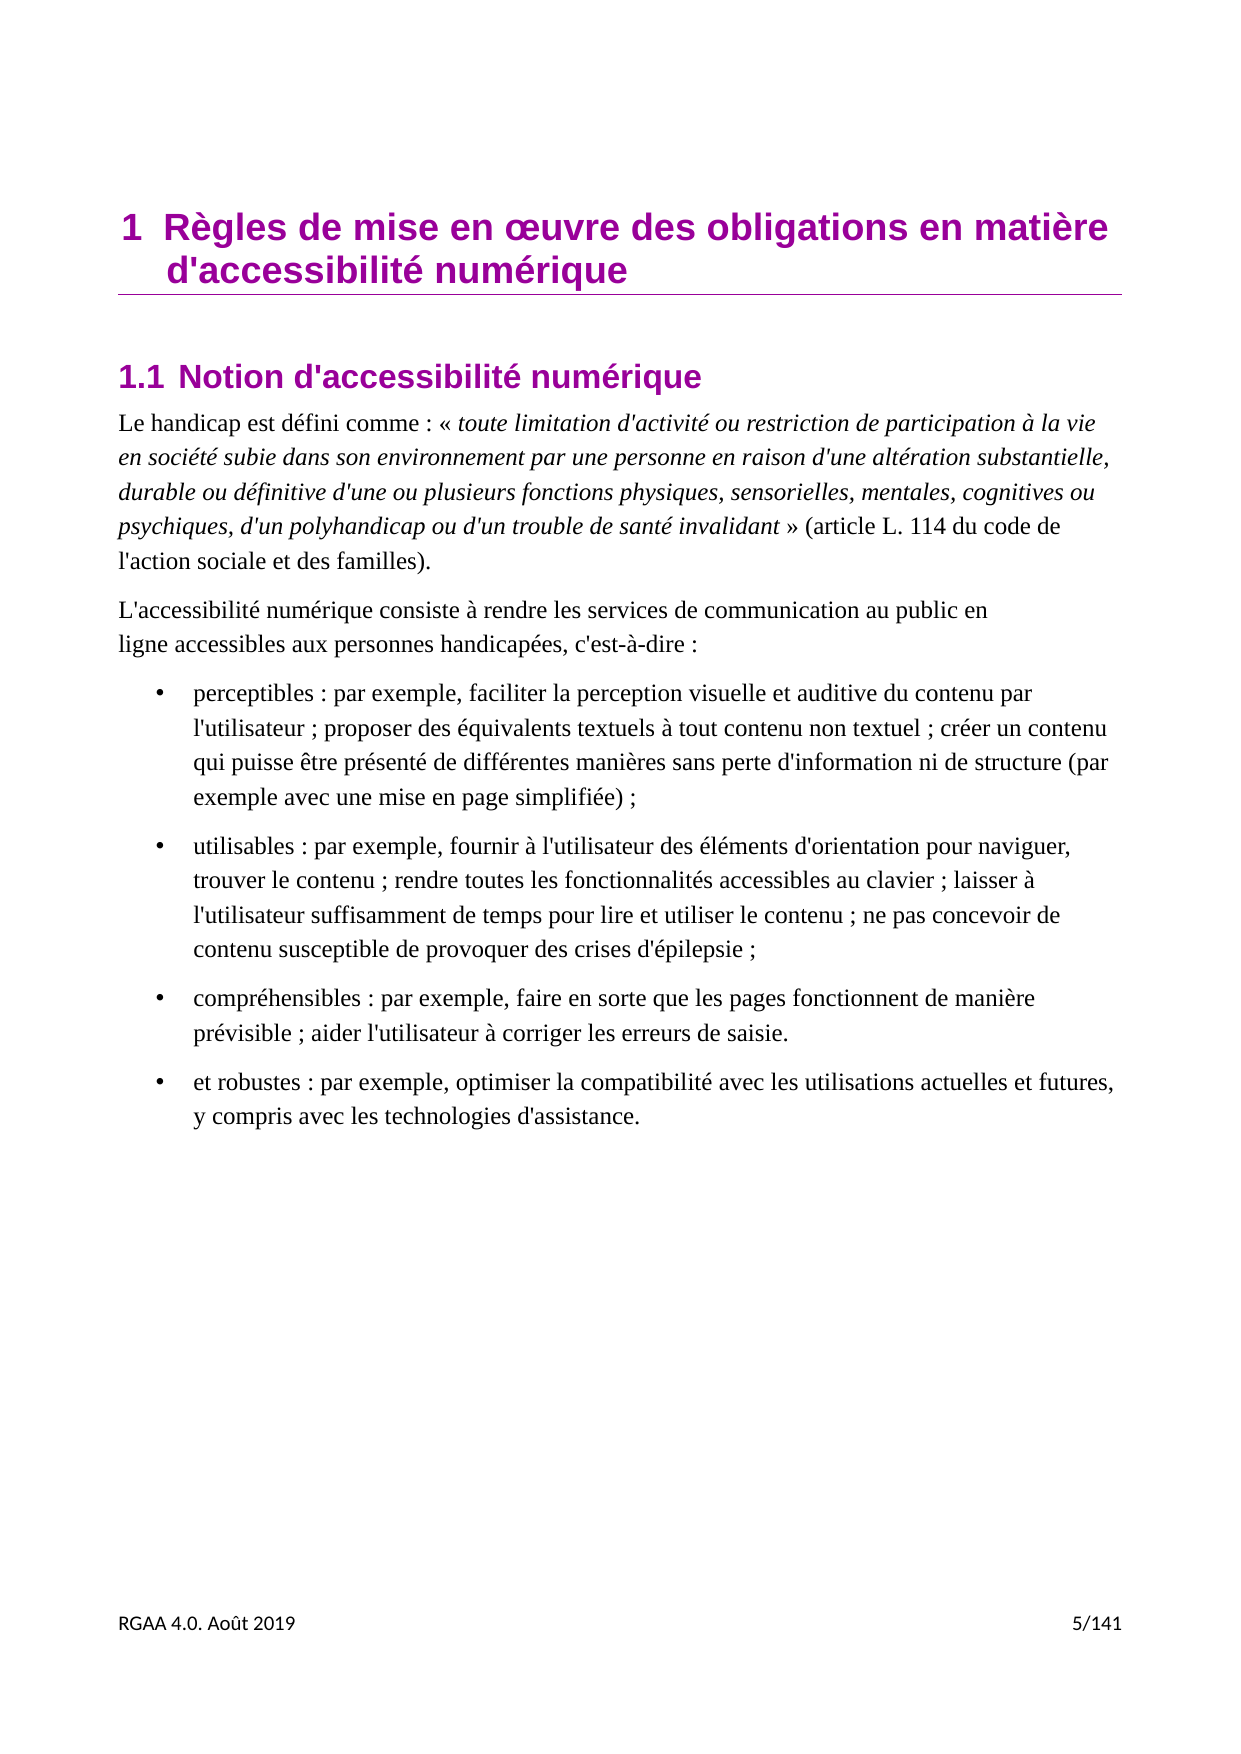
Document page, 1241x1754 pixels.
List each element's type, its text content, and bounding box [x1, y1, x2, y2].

list et robustes : par exemple, optimiser la compatibilité avec les utilisations actuelles et futures, y compris avec les technologies d'assistance. [156, 1067, 1122, 1130]
text L'accessibilité numérique consiste à rendre les services de communication au public en ligne accessibles aux personnes handicapées, c'est-à-dire : [118, 595, 1122, 658]
subtitle Notion d'accessibilité numérique [118, 357, 1122, 395]
list utilisables : par exemple, fournir à l'utilisateur des éléments d'orientation pour naviguer, trouver le contenu ; rendre toutes les fonctionnalités accessibles au clavier ; laisser à l'utilisateur suffisamment de temps pour lire et utiliser le contenu ; ne pas concevoir de contenu susceptible de provoquer des crises d'épilepsie ; [156, 831, 1122, 963]
list compréhensibles : par exemple, faire en sorte que les pages fonctionnent de manière prévisible ; aider l'utilisateur à corriger les erreurs de saisie. [156, 983, 1122, 1047]
text Le handicap est défini comme : « toute limitation d'activité ou restriction de participation à la vie en société subie dans son environnement par une personne en raison d'une altération substantielle, durable ou définitive d'une ou plusieurs fonctions physiques, sensorielles, mentales, cognitives ou psychiques, d'un polyhandicap ou d'un trouble de santé invalidant » (article L. 114 du code de l'action sociale et des familles). [118, 408, 1122, 574]
list perceptibles : par exemple, faciliter la perception visuelle et auditive du contenu par l'utilisateur ; proposer des équivalents textuels à tout contenu non textuel ; créer un contenu qui puisse être présenté de différentes manières sans perte d'information ni de structure (par exemple avec une mise en page simplifiée) ; [156, 678, 1122, 811]
subtitle Règles de mise en œuvre des obligations en matière d'accessibilité numérique [118, 201, 1122, 294]
